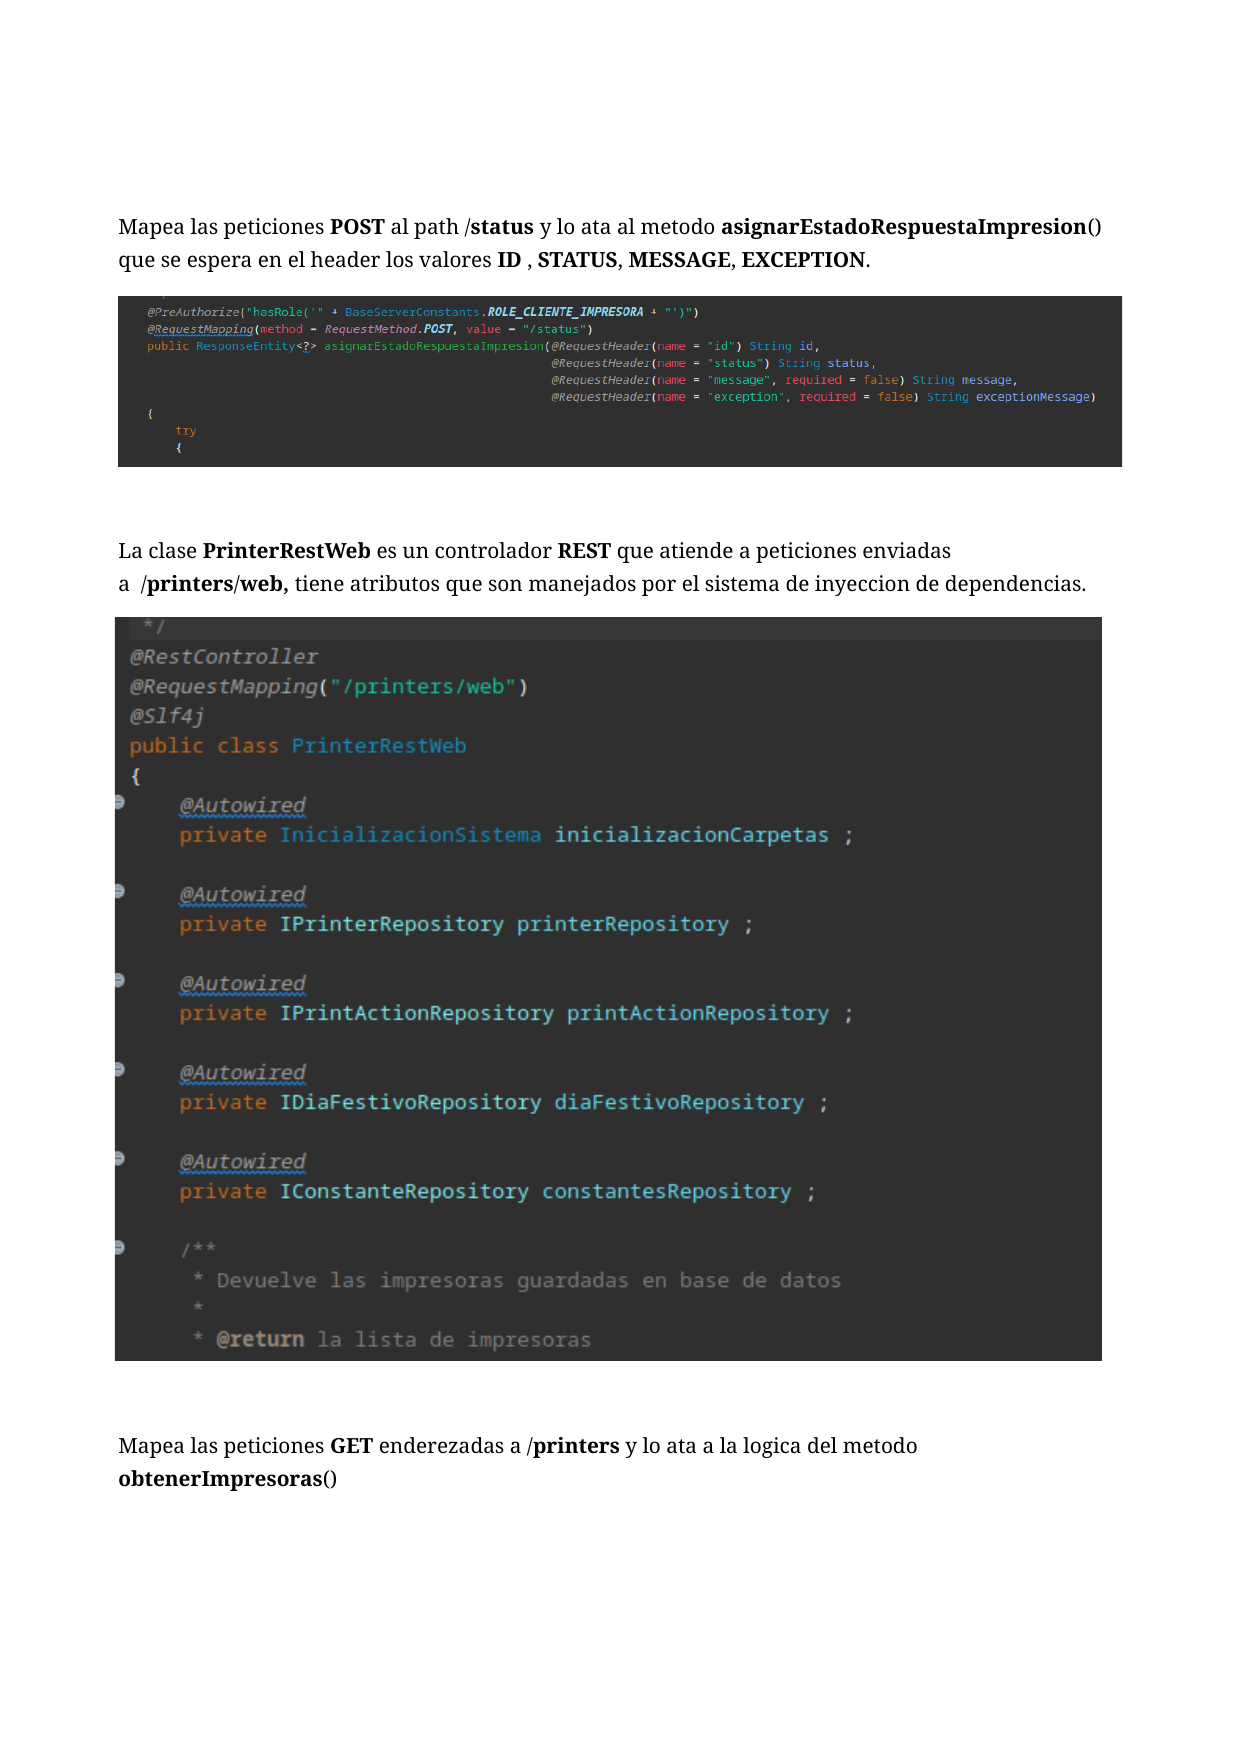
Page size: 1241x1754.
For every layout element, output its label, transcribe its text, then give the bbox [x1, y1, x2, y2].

picture [118, 296, 1123, 467]
text Mapea las peticiones POST al path /status y lo ata al metodo asignarEstadoRespuestaImpresion() que se espera en el header los valores ID , STATUS, MESSAGE, EXCEPTION. [118, 212, 1122, 273]
text La clase PrinterRestWeb es un controlador REST que atiende a peticiones enviadas a /printers/web, tiene atributos que son manejados por el sistema de inyeccion de dependencias. [118, 537, 1122, 598]
picture [114, 617, 1102, 1361]
text Mapea las peticiones GET enderezadas a /printers y lo ata a la logica del metodo obtenerImpresoras() [118, 1431, 1122, 1492]
